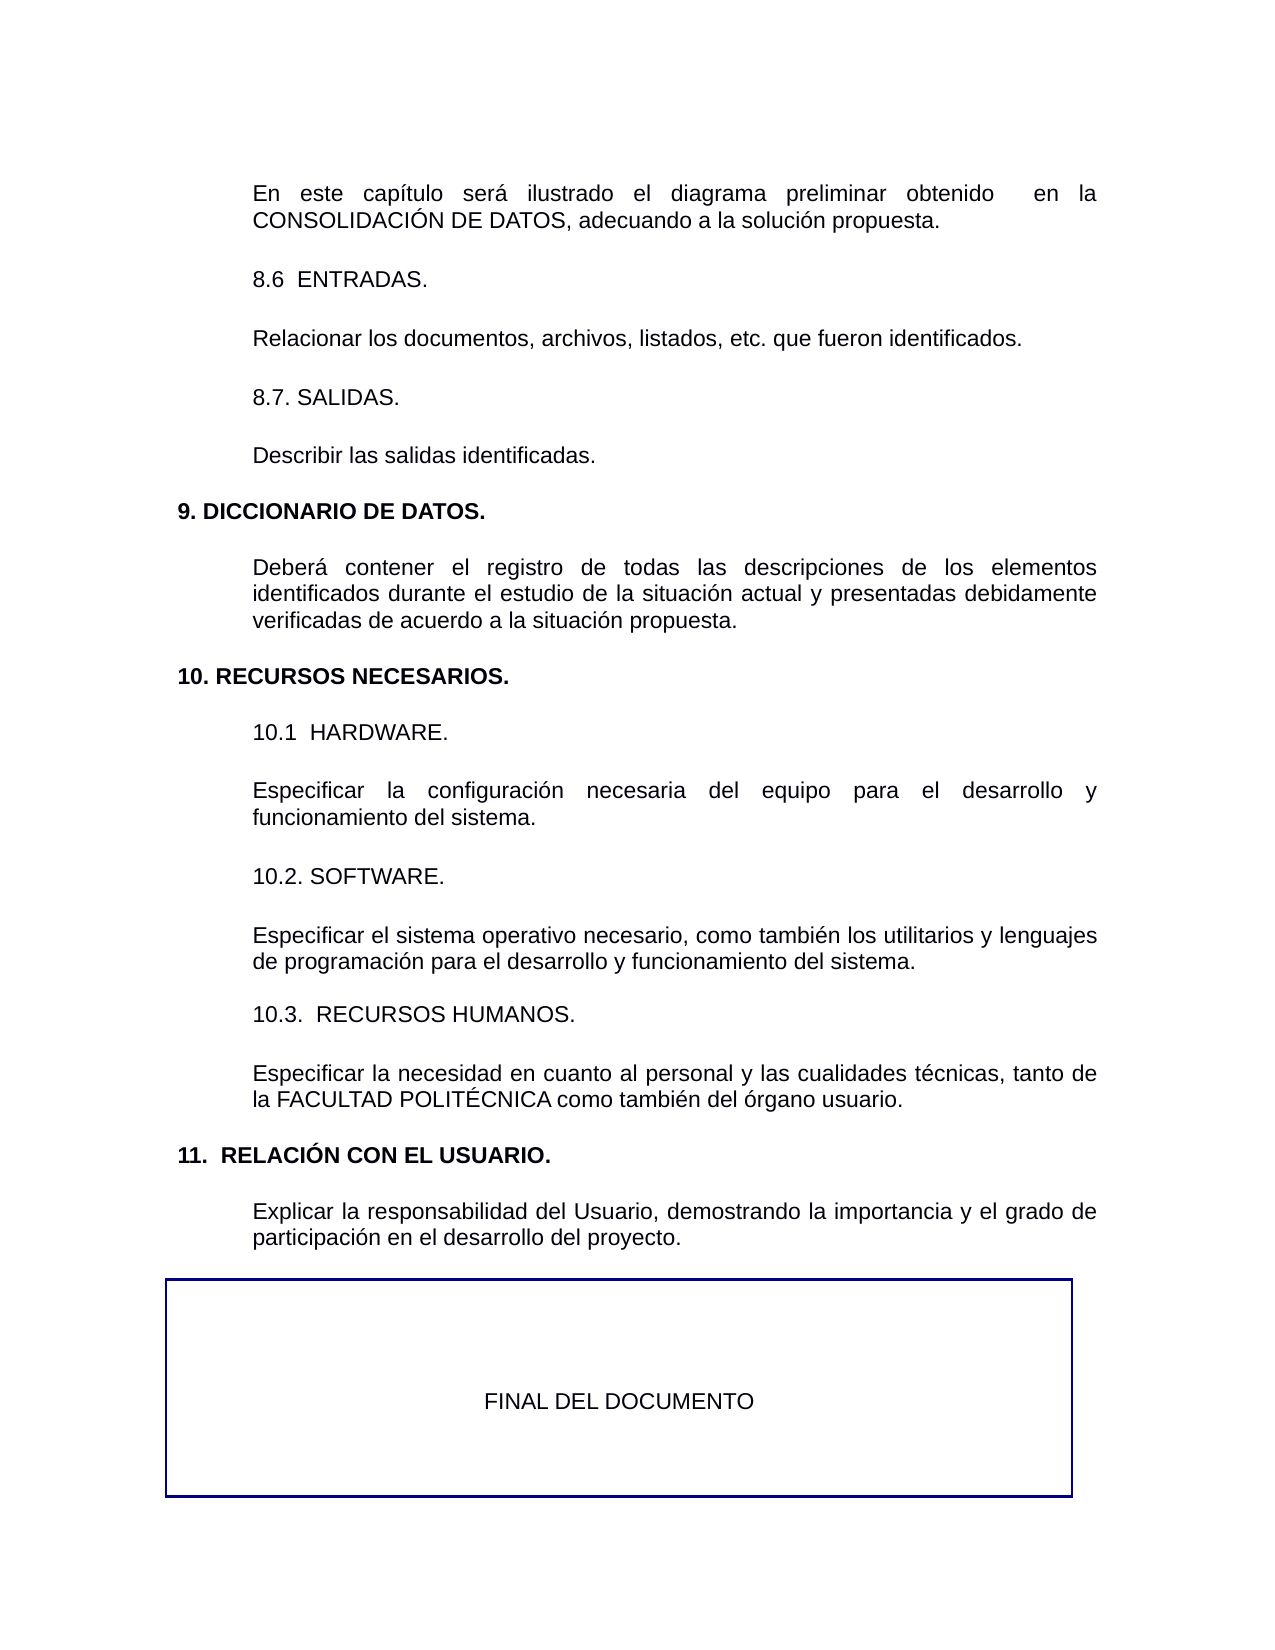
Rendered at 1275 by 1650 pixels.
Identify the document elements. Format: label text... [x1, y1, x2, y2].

text 11. RELACIÓN CON EL USUARIO. [177, 1142, 1098, 1168]
text Especificar la necesidad en cuanto al personal y las cualidades técnicas, tanto de la FACULTAD POLITÉCNICA como también del órgano usuario. [252, 1060, 1098, 1112]
text En este capítulo será ilustrado el diagrama preliminar obtenido en la CONSOLIDACIÓN DE DATOS, adecuando a la solución propuesta. [252, 180, 1098, 233]
text 10.2. SOFTWARE. [252, 863, 1098, 889]
text 8.6 ENTRADAS. [252, 266, 1098, 292]
text 10.1 HARDWARE. [252, 718, 1098, 745]
text Deberá contener el registro de todas las descripciones de los elementos identificados durante el estudio de la situación actual y presentadas debidamente verificadas de acuerdo a la situación propuesta. [252, 554, 1098, 633]
text Especificar el sistema operativo necesario, como también los utilitarios y lenguajes de programación para el desarrollo y funcionamiento del sistema. [252, 922, 1098, 974]
text Explicar la responsabilidad del Usuario, demostrando la importancia y el grado de participación en el desarrollo del proyecto. [252, 1198, 1098, 1250]
text 10.3. RECURSOS HUMANOS. [252, 999, 1098, 1027]
table_header FINAL DEL DOCUMENTO [167, 1281, 1071, 1495]
text Describir las salidas identificadas. [252, 442, 1098, 469]
text Relacionar los documentos, archivos, listados, etc. que fueron identificados. [252, 325, 1098, 351]
text Especificar la configuración necesaria del equipo para el desarrollo y funcionamiento del sistema. [252, 777, 1098, 830]
text 10. RECURSOS NECESARIOS. [177, 663, 1098, 689]
text 8.7. SALIDAS. [252, 383, 1098, 410]
text 9. DICCIONARIO DE DATOS. [177, 498, 1098, 524]
